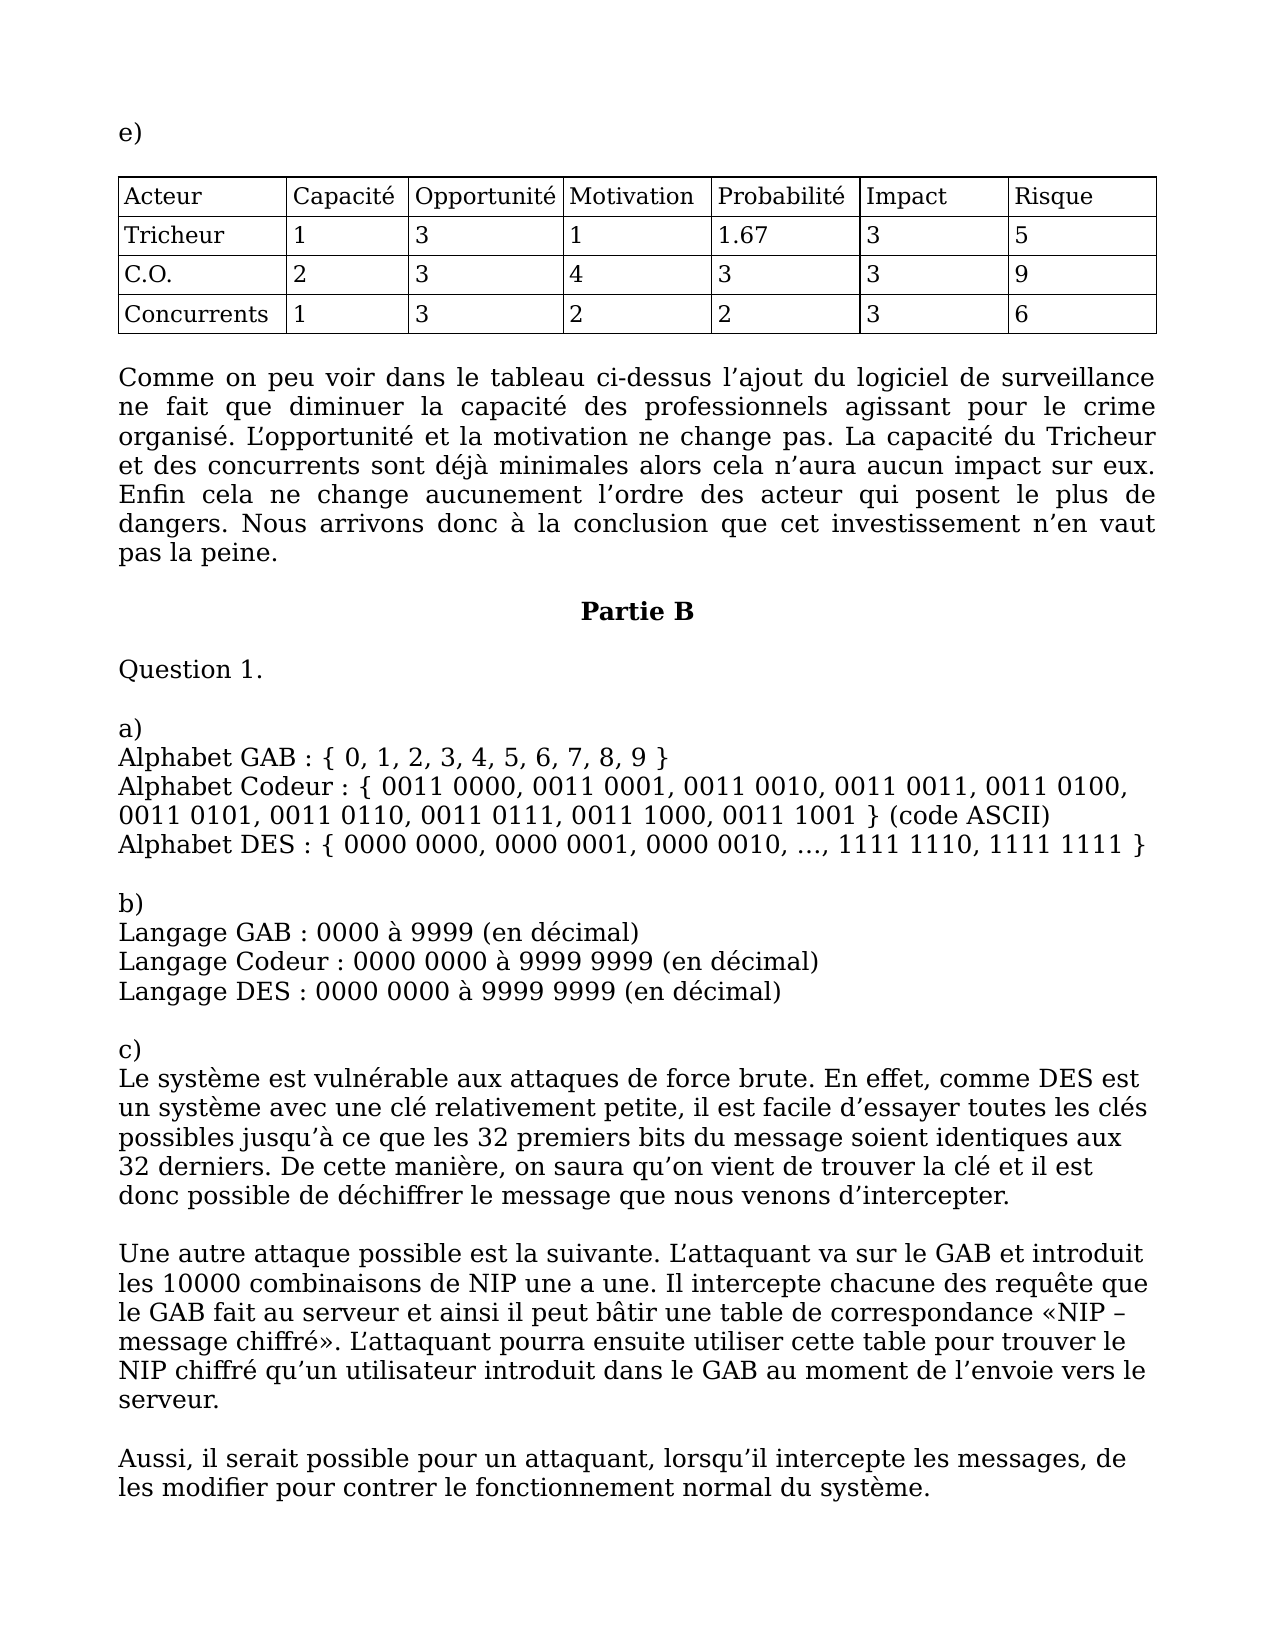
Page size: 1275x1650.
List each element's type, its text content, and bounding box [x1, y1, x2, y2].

table_header Acteur [119, 178, 286, 216]
table_cell Concurrents [119, 295, 286, 333]
table_cell 3 [861, 217, 1008, 255]
text Aussi, il serait possible pour un attaquant, lorsqu’il intercepte les messages, de les modifier pour contrer le fonctionnement normal du système. [118, 1444, 1157, 1502]
text c) [118, 1035, 1157, 1064]
table_header Motivation [564, 178, 711, 216]
text Partie B [118, 597, 1157, 626]
table_cell 3 [861, 256, 1008, 294]
text Alphabet GAB : { 0, 1, 2, 3, 4, 5, 6, 7, 8, 9 } [118, 743, 1157, 772]
table_cell Tricheur [119, 217, 286, 255]
table_header Risque [1009, 178, 1156, 216]
text a) [118, 714, 1157, 743]
text e) [118, 118, 1157, 147]
table_cell 3 [409, 295, 563, 333]
table_cell 3 [409, 217, 563, 255]
text Le système est vulnérable aux attaques de force brute. En effet, comme DES est un système avec une clé relativement petite, il est facile d’essayer toutes les clés possibles jusqu’à ce que les 32 premiers bits du message soient identiques aux 32 derniers. De cette manière, on saura qu’on vient de trouver la clé et il est donc possible de déchiffrer le message que nous venons d’intercepter. [118, 1064, 1157, 1210]
table_cell 1.67 [712, 217, 859, 255]
text Alphabet Codeur : { 0011 0000, 0011 0001, 0011 0010, 0011 0011, 0011 0100, 0011 0101, 0011 0110, 0011 0111, 0011 1000, 0011 1001 } (code ASCII) [118, 772, 1157, 831]
table_cell 1 [287, 217, 408, 255]
table_cell 3 [712, 256, 859, 294]
text Langage GAB : 0000 à 9999 (en décimal) [118, 918, 1157, 947]
table_header Opportunité [409, 178, 563, 216]
table_cell 1 [564, 217, 711, 255]
text Langage DES : 0000 0000 à 9999 9999 (en décimal) [118, 977, 1157, 1006]
table_cell 2 [712, 295, 859, 333]
text Comme on peu voir dans le tableau ci-dessus l’ajout du logiciel de surveillance ne fait que diminuer la capacité des professionnels agissant pour le crime organisé. L’opportunité et la motivation ne change pas. La capacité du Tricheur et des concurrents sont déjà minimales alors cela n’aura aucun impact sur eux. Enfin cela ne change aucunement l’ordre des acteur qui posent le plus de dangers. Nous arrivons donc à la conclusion que cet investissement n’en vaut pas la peine. [118, 363, 1157, 567]
table_cell 9 [1009, 256, 1156, 294]
table_header Probabilité [712, 178, 859, 216]
table_cell 4 [564, 256, 711, 294]
text Alphabet DES : { 0000 0000, 0000 0001, 0000 0010, …, 1111 1110, 1111 1111 } [118, 831, 1157, 860]
table_cell 6 [1009, 295, 1156, 333]
text Question 1. [118, 655, 1157, 684]
table_cell 2 [287, 256, 408, 294]
table_cell 2 [564, 295, 711, 333]
text b) [118, 889, 1157, 918]
table_cell 5 [1009, 217, 1156, 255]
table_cell 1 [287, 295, 408, 333]
table_cell 3 [861, 295, 1008, 333]
table_cell 3 [409, 256, 563, 294]
text Langage Codeur : 0000 0000 à 9999 9999 (en décimal) [118, 947, 1157, 977]
text Une autre attaque possible est la suivante. L’attaquant va sur le GAB et introduit les 10000 combinaisons de NIP une a une. Il intercepte chacune des requête que le GAB fait au serveur et ainsi il peut bâtir une table de correspondance «NIP – message chiffré». L’attaquant pourra ensuite utiliser cette table pour trouver le NIP chiffré qu’un utilisateur introduit dans le GAB au moment de l’envoie vers le serveur. [118, 1239, 1157, 1414]
table_cell C.O. [119, 256, 286, 294]
table_header Capacité [287, 178, 408, 216]
table_header Impact [861, 178, 1008, 216]
